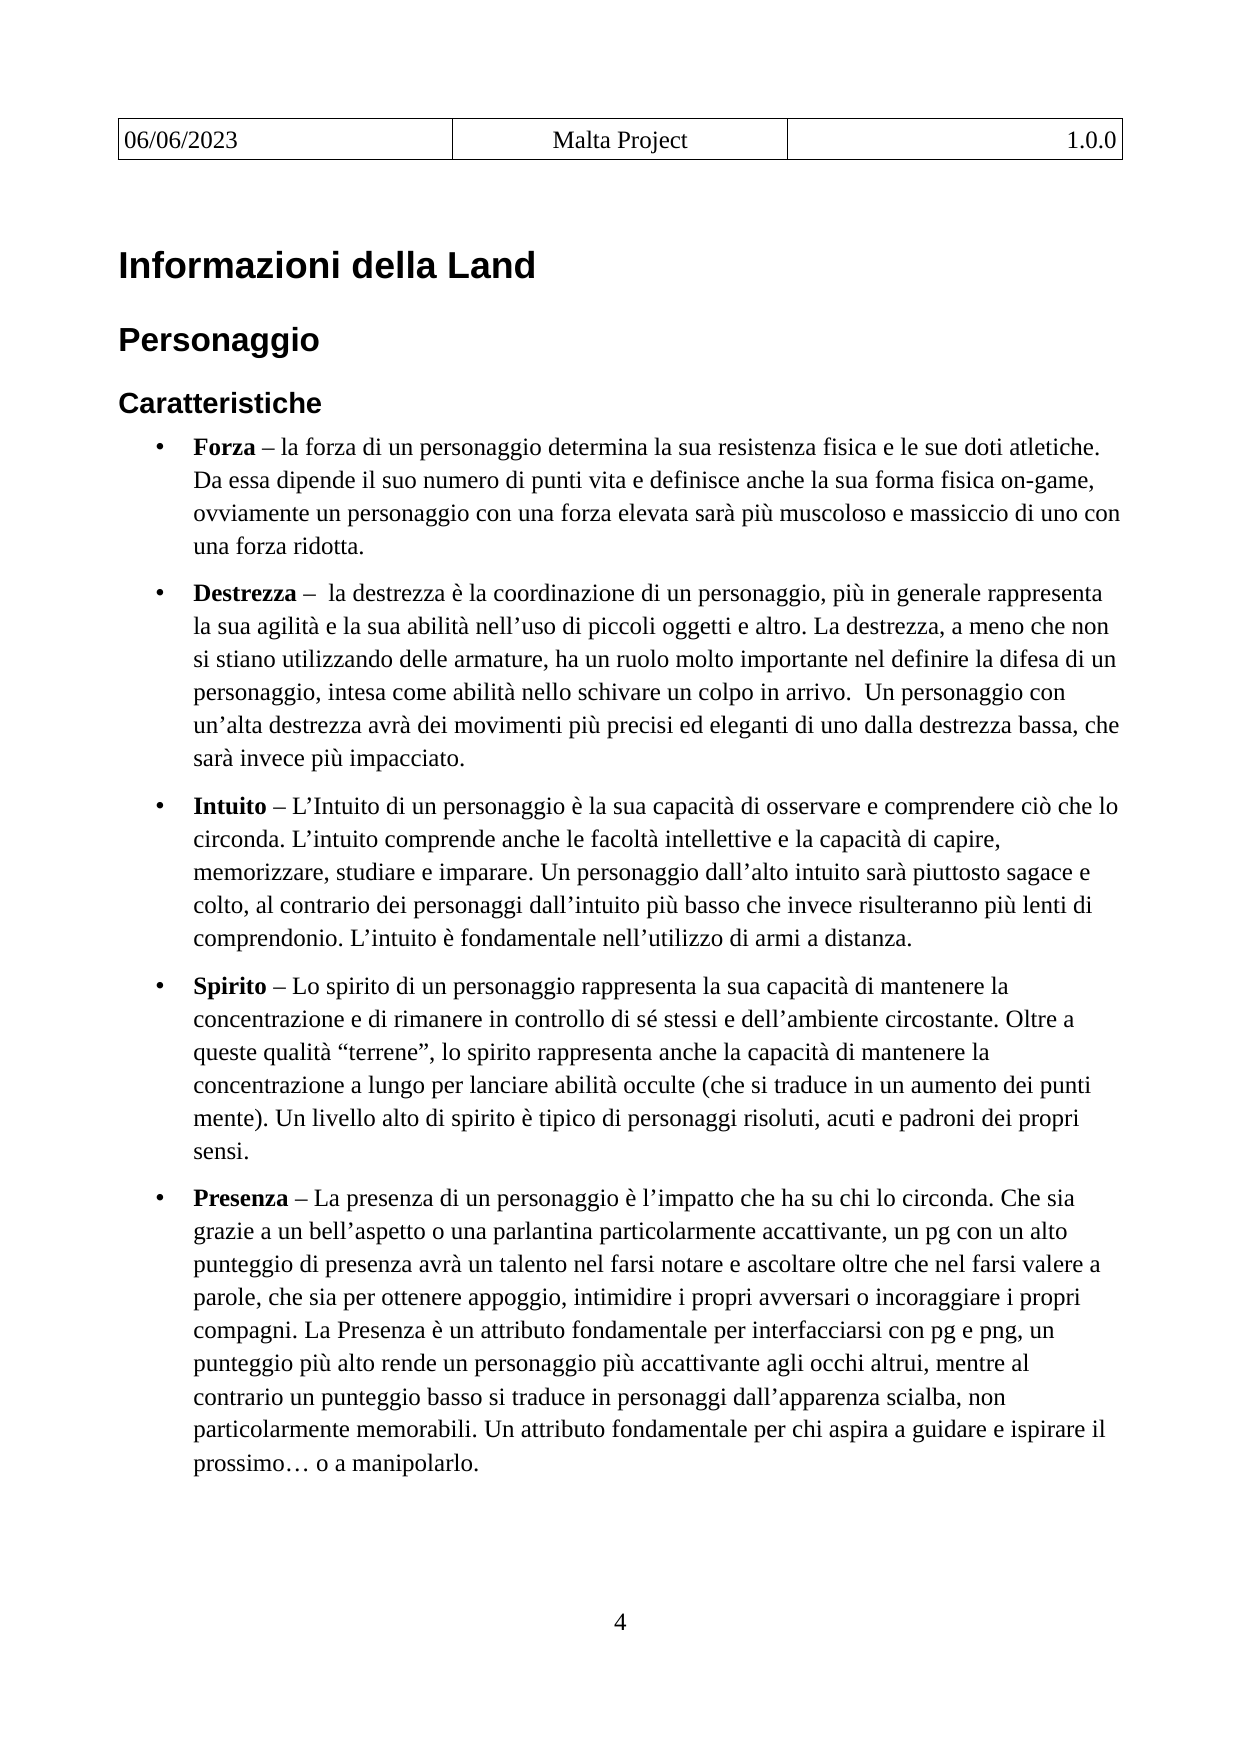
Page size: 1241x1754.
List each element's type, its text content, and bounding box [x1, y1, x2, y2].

list Intuito – L’Intuito di un personaggio è la sua capacità di osservare e comprendere ciò che lo circonda. L’intuito comprende anche le facoltà intellettive e la capacità di capire, memorizzare, studiare e imparare. Un personaggio dall’alto intuito sarà piuttosto sagace e colto, al contrario dei personaggi dall’intuito più basso che invece risulteranno più lenti di comprendonio. L’intuito è fondamentale nell’utilizzo di armi a distanza. [156, 791, 1122, 952]
subtitle Caratteristiche [118, 386, 1122, 419]
list Presenza – La presenza di un personaggio è l’impatto che ha su chi lo circonda. Che sia grazie a un bell’aspetto o una parlantina particolarmente accattivante, un pg con un alto punteggio di presenza avrà un talento nel farsi notare e ascoltare oltre che nel farsi valere a parole, che sia per ottenere appoggio, intimidire i propri avversari o incoraggiare i propri compagni. La Presenza è un attributo fondamentale per interfacciarsi con pg e png, un punteggio più alto rende un personaggio più accattivante agli occhi altrui, mentre al contrario un punteggio basso si traduce in personaggi dall’apparenza scialba, non particolarmente memorabili. Un attributo fondamentale per chi aspira a guidare e ispirare il prossimo… o a manipolarlo. [156, 1183, 1122, 1476]
list Destrezza – la destrezza è la coordinazione di un personaggio, più in generale rappresenta la sua agilità e la sua abilità nell’uso di piccoli oggetti e altro. La destrezza, a meno che non si stiano utilizzando delle armature, ha un ruolo molto importante nel definire la difesa di un personaggio, intesa come abilità nello schivare un colpo in arrivo. Un personaggio con un’alta destrezza avrà dei movimenti più precisi ed eleganti di uno dalla destrezza bassa, che sarà invece più impacciato. [156, 578, 1122, 772]
subtitle Personaggio [118, 320, 1122, 358]
list Forza – la forza di un personaggio determina la sua resistenza fisica e le sue doti atletiche. Da essa dipende il suo numero di punti vita e definisce anche la sua forma fisica on-game, ovviamente un personaggio con una forza elevata sarà più muscoloso e massiccio di uno con una forza ridotta. [156, 432, 1122, 559]
list Spirito – Lo spirito di un personaggio rappresenta la sua capacità di mantenere la concentrazione e di rimanere in controllo di sé stessi e dell’ambiente circostante. Oltre a queste qualità “terrene”, lo spirito rappresenta anche la capacità di mantenere la concentrazione a lungo per lanciare abilità occulte (che si traduce in un aumento dei punti mente). Un livello alto di spirito è tipico di personaggi risoluti, acuti e padroni dei propri sensi. [156, 971, 1122, 1164]
subtitle Informazioni della Land [118, 244, 1122, 287]
